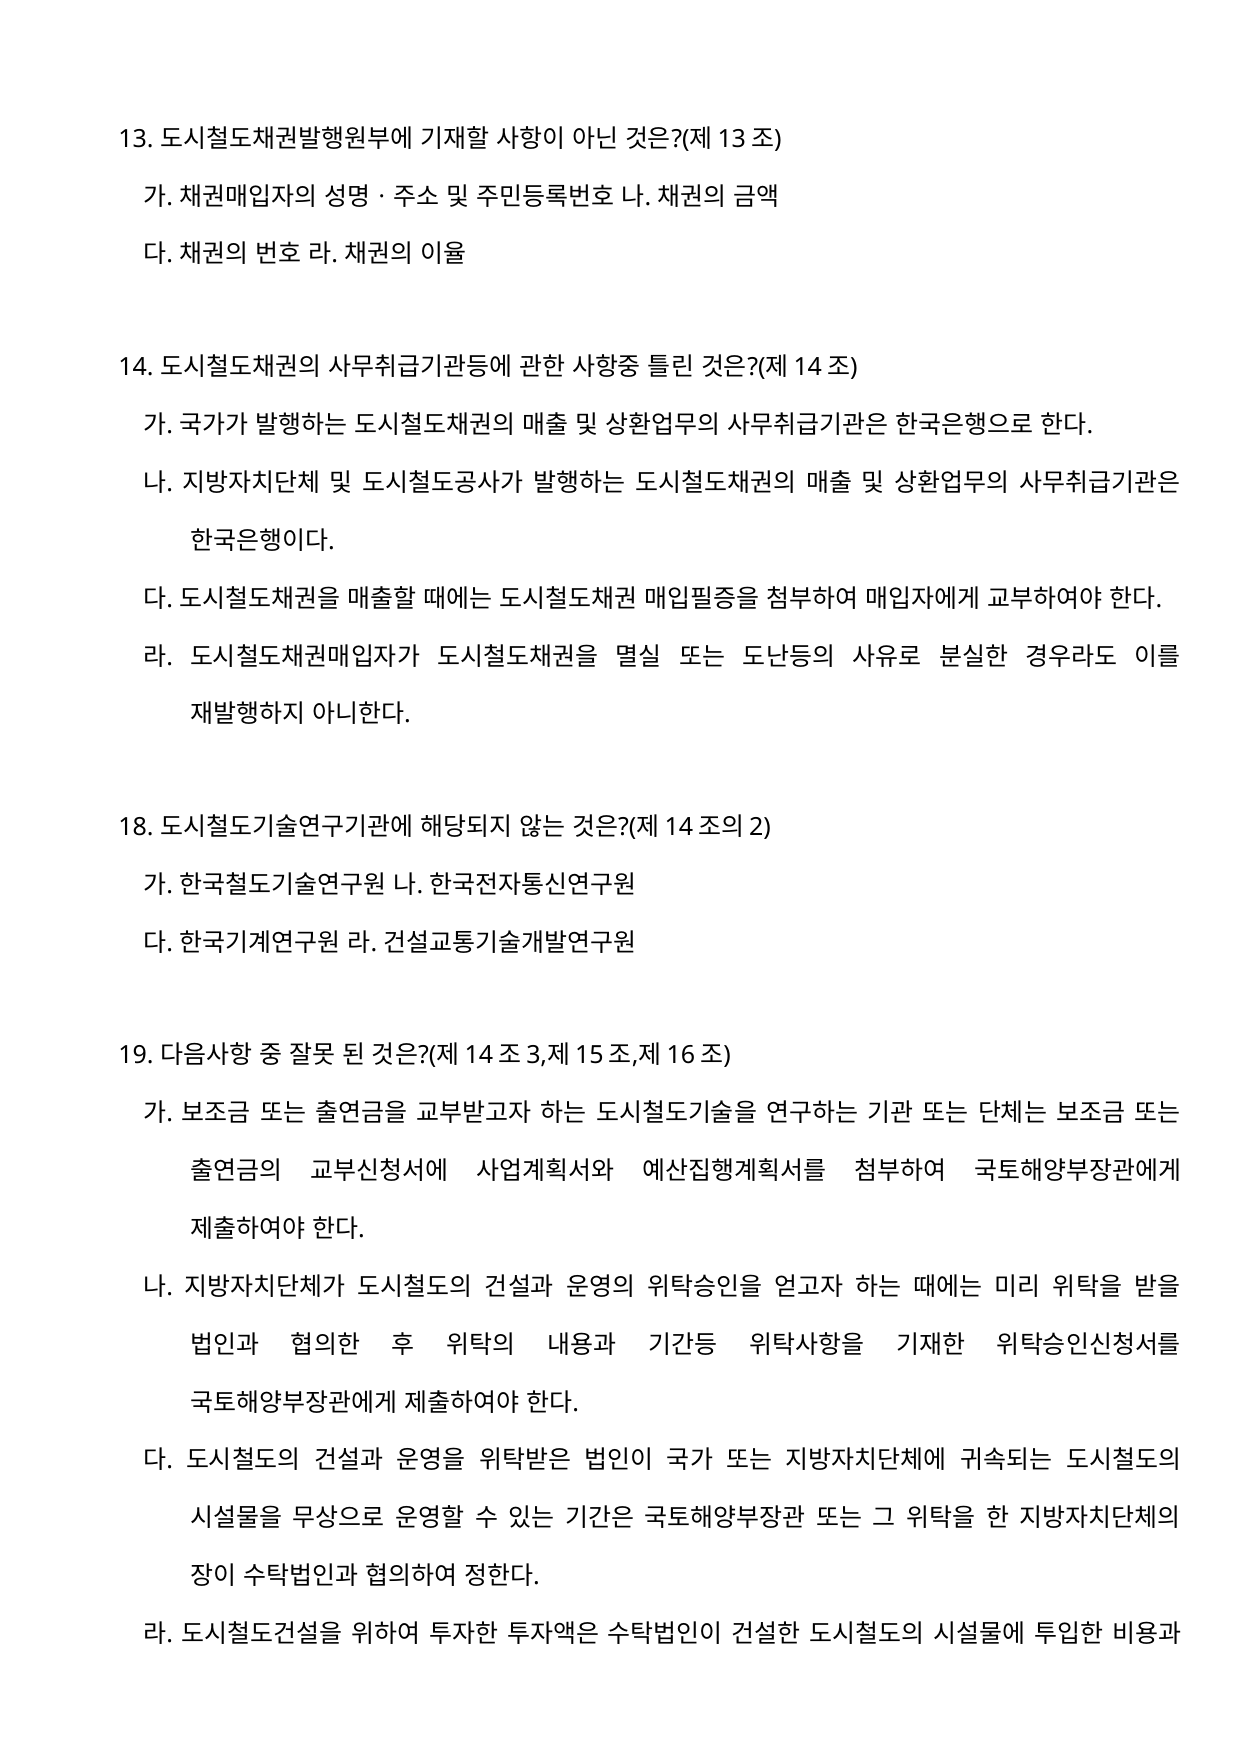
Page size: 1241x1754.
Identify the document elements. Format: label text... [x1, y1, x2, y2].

text 다. 한국기계연구원 라. 건설교통기술개발연구원 [143, 922, 1181, 958]
text 라. 도시철도건설을 위하여 투자한 투자액은 수탁법인이 건설한 도시철도의 시설물에 투입한 비용과 [143, 1614, 1181, 1650]
text 라. 도시철도채권매입자가 도시철도채권을 멸실 또는 도난등의 사유로 분실한 경우라도 이를 재발행하지 아니한다. [143, 636, 1181, 730]
text 가. 보조금 또는 출연금을 교부받고자 하는 도시철도기술을 연구하는 기관 또는 단체는 보조금 또는 출연금의 교부신청서에 사업계획서와 예산집행계획서를 첨부하여 국토해양부장관에게 제출하여야 한다. [143, 1092, 1181, 1244]
text 19. 다음사항 중 잘못 된 것은?(제14조3,제15조,제16조) [118, 1034, 1181, 1071]
text 다. 도시철도채권을 매출할 때에는 도시철도채권 매입필증을 첨부하여 매입자에게 교부하여야 한다. [143, 578, 1181, 614]
text 가. 한국철도기술연구원 나. 한국전자통신연구원 [143, 864, 1181, 900]
text 13. 도시철도채권발행원부에 기재할 사항이 아닌 것은?(제13조) [118, 118, 1181, 154]
text 다. 도시철도의 건설과 운영을 위탁받은 법인이 국가 또는 지방자치단체에 귀속되는 도시철도의 시설물을 무상으로 운영할 수 있는 기간은 국토해양부장관 또는 그 위탁을 한 지방자치단체의 장이 수탁법인과 협의하여 정한다. [143, 1440, 1181, 1592]
text 다. 채권의 번호 라. 채권의 이율 [143, 234, 1181, 270]
text 18. 도시철도기술연구기관에 해당되지 않는 것은?(제14조의2) [118, 806, 1181, 842]
text 14. 도시철도채권의 사무취급기관등에 관한 사항중 틀린 것은?(제14조) [118, 346, 1181, 383]
text 나. 지방자치단체 및 도시철도공사가 발행하는 도시철도채권의 매출 및 상환업무의 사무취급기관은 한국은행이다. [143, 462, 1181, 556]
text 나. 지방자치단체가 도시철도의 건설과 운영의 위탁승인을 얻고자 하는 때에는 미리 위탁을 받을 법인과 협의한 후 위탁의 내용과 기간등 위탁사항을 기재한 위탁승인신청서를 국토해양부장관에게 제출하여야 한다. [143, 1266, 1181, 1418]
text 가. 국가가 발행하는 도시철도채권의 매출 및 상환업무의 사무취급기관은 한국은행으로 한다. [143, 404, 1181, 441]
text 가. 채권매입자의 성명ㆍ주소 및 주민등록번호 나. 채권의 금액 [143, 176, 1181, 212]
